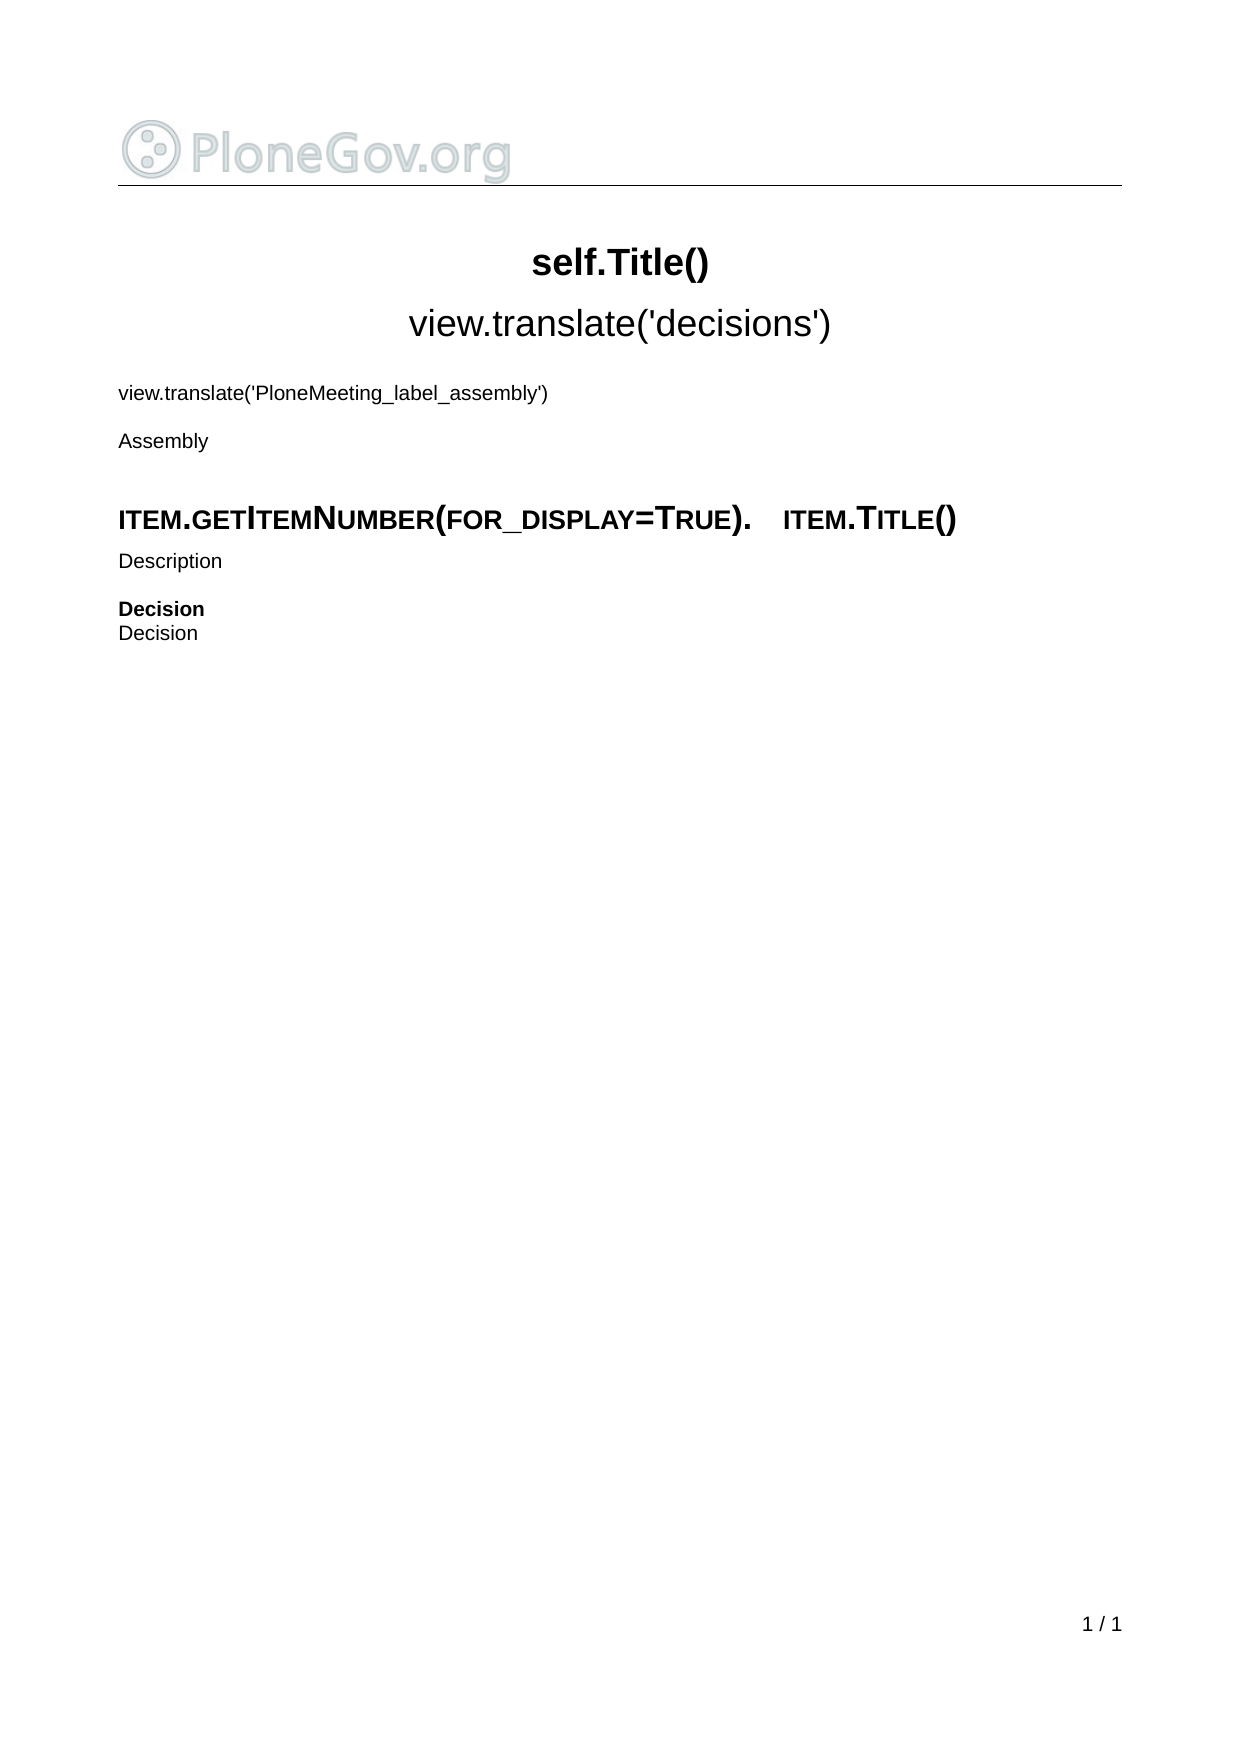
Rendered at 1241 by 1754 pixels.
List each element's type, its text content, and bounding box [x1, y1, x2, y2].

subtitle view.translate('decisions') [118, 302, 1122, 345]
subtitle self.Title() [118, 239, 1122, 283]
text Decision [118, 597, 1122, 621]
picture [118, 118, 511, 185]
text Description [118, 549, 1122, 573]
subtitle item.getItemNumber(for_display=True). item.Title() [118, 498, 1122, 537]
text view.translate('PloneMeeting_label_assembly') [118, 381, 1122, 405]
text Assembly [118, 429, 1122, 453]
text Decision [118, 621, 1122, 645]
